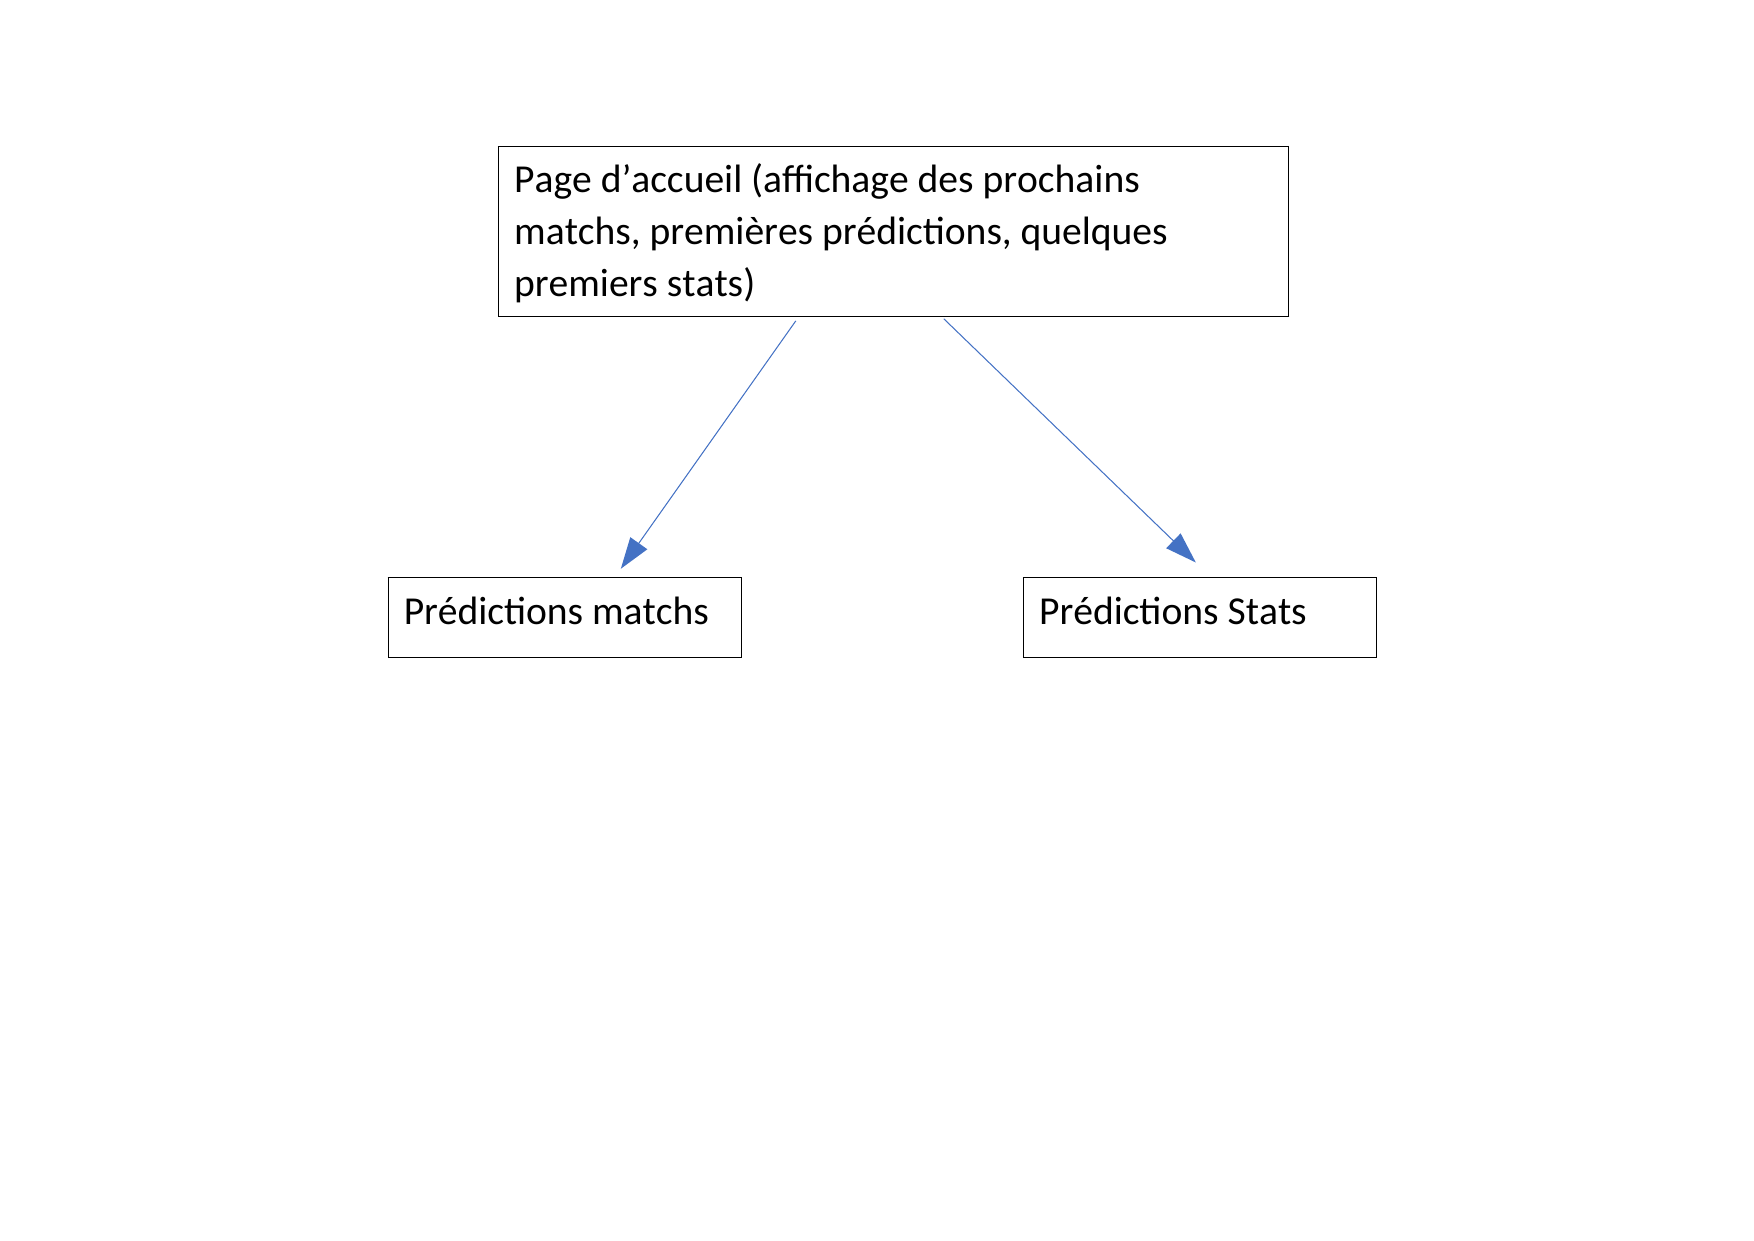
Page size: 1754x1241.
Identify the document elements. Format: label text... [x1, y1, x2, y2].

text Prédictions matchs [403, 586, 726, 634]
text Prédictions Stats [1039, 586, 1361, 634]
text Page d’accueil (affichage des prochains matchs, premières prédictions, quelques premiers stats) [514, 154, 1273, 306]
